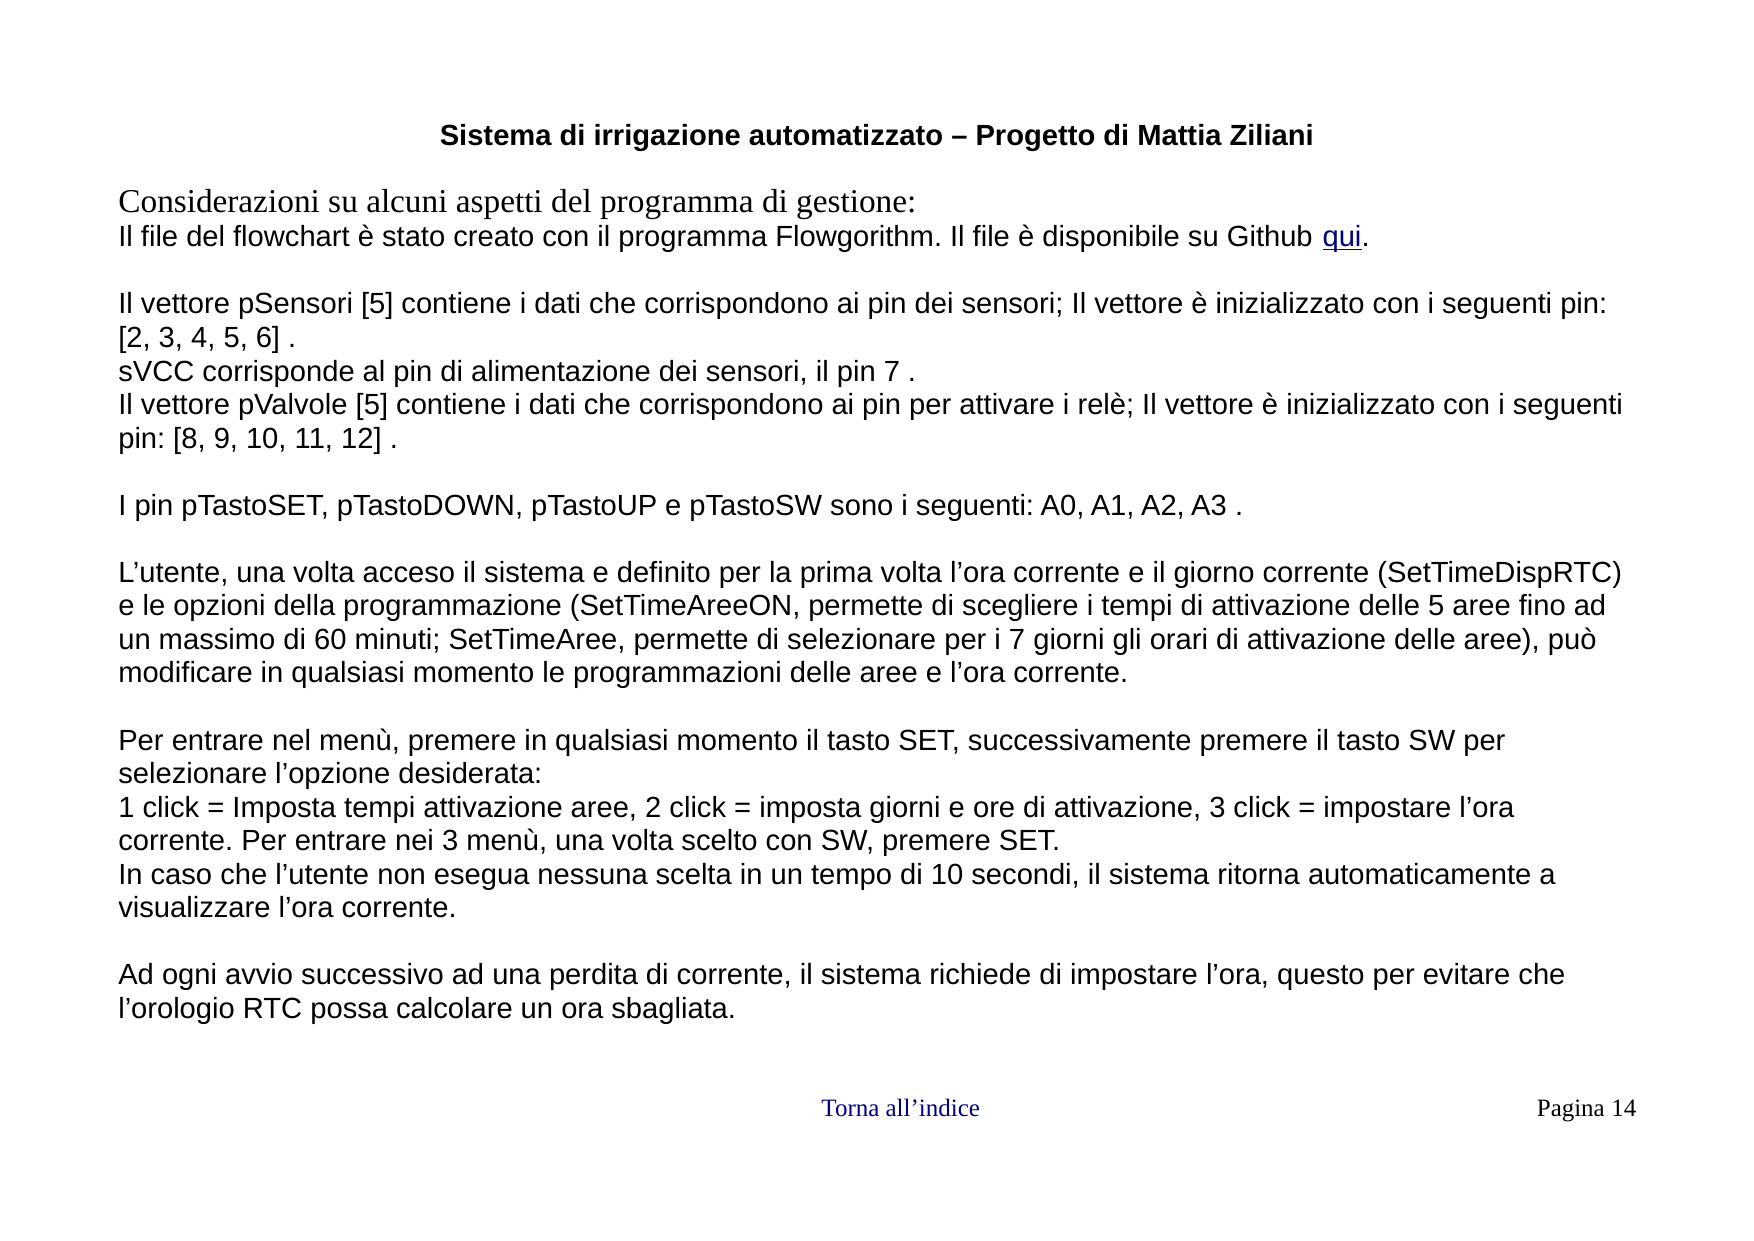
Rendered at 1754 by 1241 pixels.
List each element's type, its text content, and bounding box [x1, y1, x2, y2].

text sVCC corrisponde al pin di alimentazione dei sensori, il pin 7 . [118, 354, 1636, 387]
text Il vettore pSensori [5] contiene i dati che corrispondono ai pin dei sensori; Il vettore è inizializzato con i seguenti pin: [118, 287, 1636, 320]
text 1 click = Imposta tempi attivazione aree, 2 click = imposta giorni e ore di attivazione, 3 click = impostare l’ora corrente. Per entrare nei 3 menù, una volta scelto con SW, premere SET. [118, 790, 1636, 857]
text I pin pTastoSET, pTastoDOWN, pTastoUP e pTastoSW sono i seguenti: A0, A1, A2, A3 . [118, 488, 1636, 521]
text Ad ogni avvio successivo ad una perdita di corrente, il sistema richiede di impostare l’ora, questo per evitare che l’orologio RTC possa calcolare un ora sbagliata. [118, 957, 1636, 1024]
text L’utente, una volta acceso il sistema e definito per la prima volta l’ora corrente e il giorno corrente (SetTimeDispRTC) e le opzioni della programmazione (SetTimeAreeON, permette di scegliere i tempi di attivazione delle 5 aree fino ad un massimo di 60 minuti; SetTimeAree, permette di selezionare per i 7 giorni gli orari di attivazione delle aree), può modificare in qualsiasi momento le programmazioni delle aree e l’ora corrente. [118, 555, 1636, 689]
text Per entrare nel menù, premere in qualsiasi momento il tasto SET, successivamente premere il tasto SW per selezionare l’opzione desiderata: [118, 723, 1636, 790]
text Il vettore pValvole [5] contiene i dati che corrispondono ai pin per attivare i relè; Il vettore è inizializzato con i seguenti pin: [8, 9, 10, 11, 12] . [118, 387, 1636, 454]
text Il file del flowchart è stato creato con il programma Flowgorithm. Il file è disponibile su Github qui. [118, 219, 1636, 253]
text [2, 3, 4, 5, 6] . [118, 320, 1636, 354]
text Considerazioni su alcuni aspetti del programma di gestione: [118, 181, 1636, 219]
text In caso che l’utente non esegua nessuna scelta in un tempo di 10 secondi, il sistema ritorna automaticamente a visualizzare l’ora corrente. [118, 857, 1636, 924]
